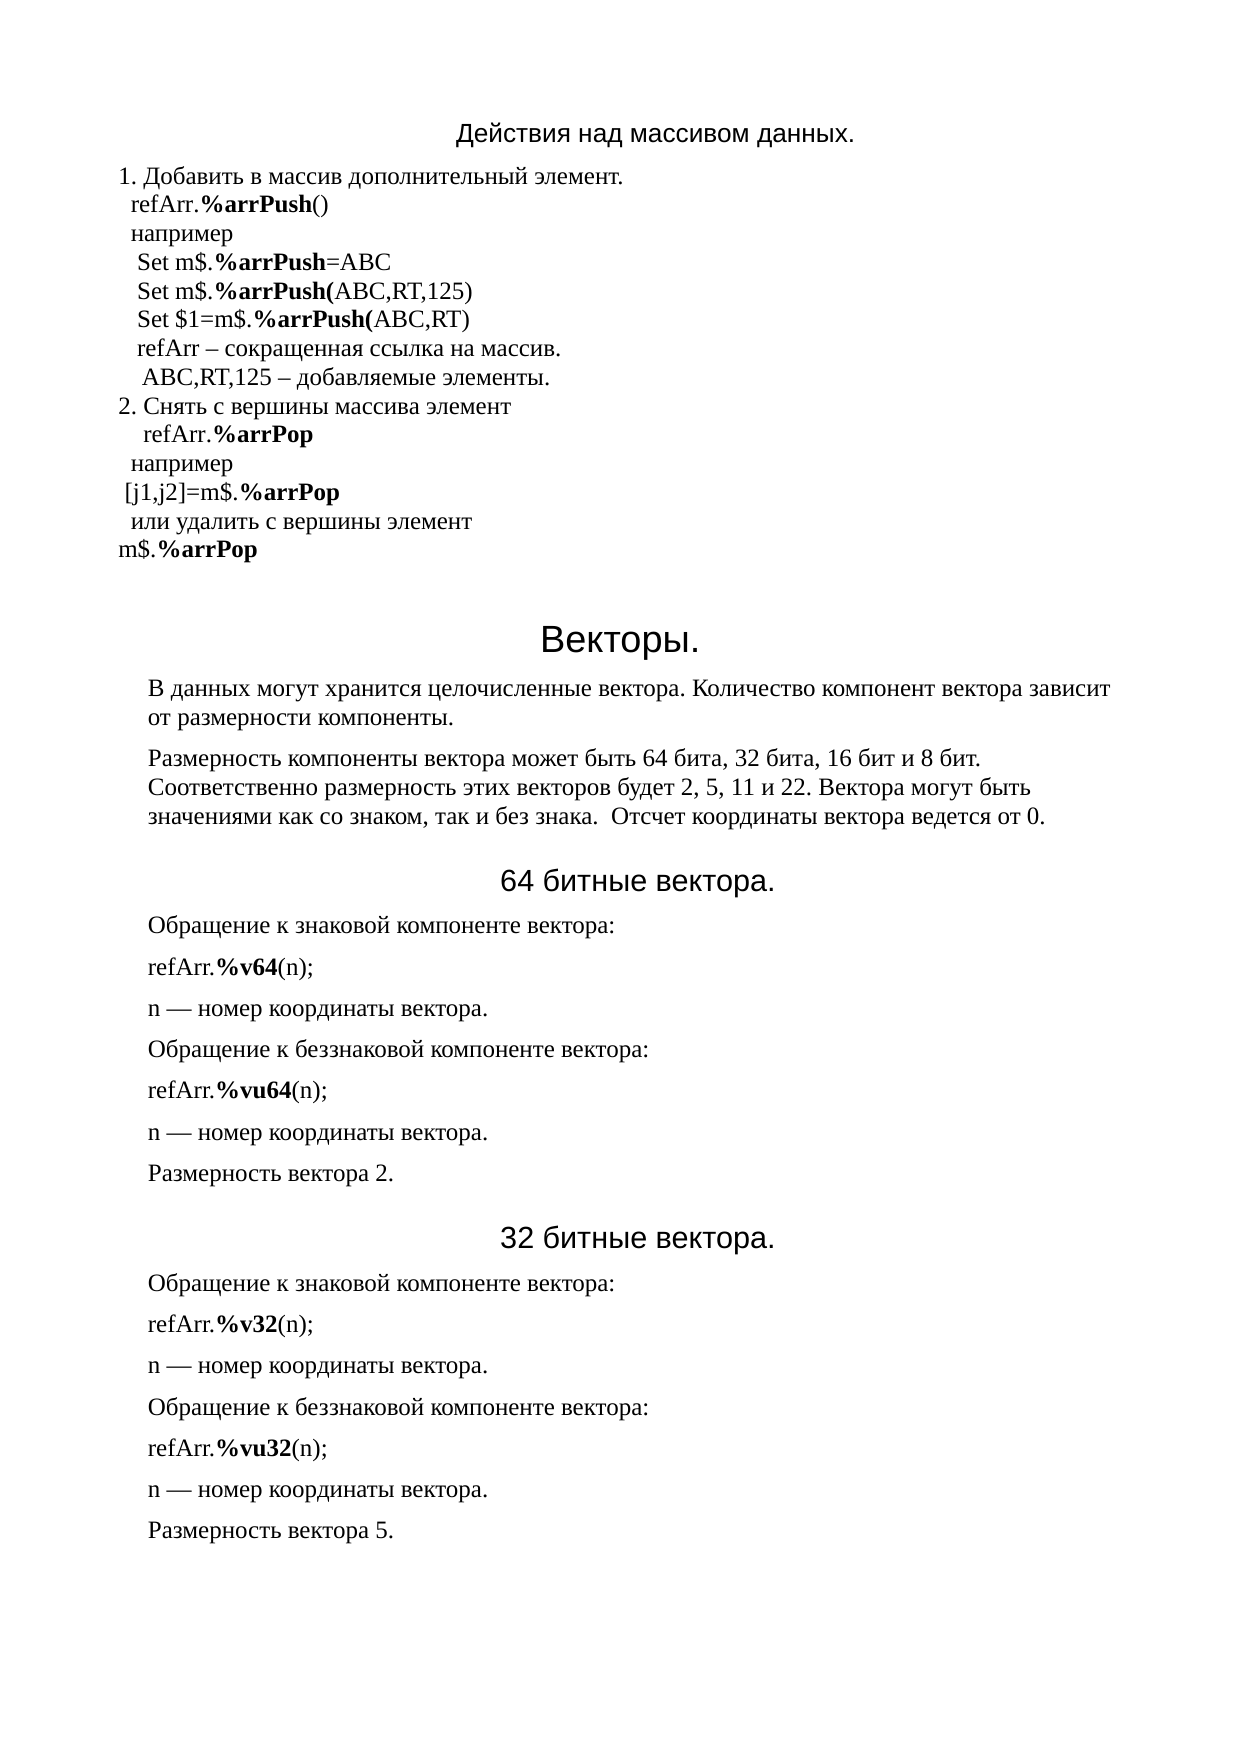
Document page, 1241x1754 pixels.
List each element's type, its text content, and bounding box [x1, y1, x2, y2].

text например [118, 218, 1122, 247]
text refArr.%vu64(n); [148, 1076, 1122, 1104]
text Размерность вектора 2. [148, 1158, 1122, 1187]
text refArr.%vu32(n); [148, 1433, 1122, 1462]
text refArr.%arrPush() [118, 189, 1122, 218]
subtitle 32 битные вектора. [153, 1220, 1122, 1256]
text m$.%arrPop [118, 534, 1122, 563]
subtitle Векторы. [118, 617, 1122, 661]
text n — номер координаты вектора. [148, 1351, 1122, 1379]
text n — номер координаты вектора. [148, 993, 1122, 1022]
subtitle 64 битные вектора. [153, 863, 1122, 898]
text Обращение к знаковой компоненте вектора: [148, 1268, 1122, 1297]
text Set $1=m$.%arrPush(ABC,RT) [118, 304, 1122, 333]
text Размерность компоненты вектора может быть 64 бита, 32 бита, 16 бит и 8 бит. Соответственно размерность этих векторов будет 2, 5, 11 и 22. Вектора могут быть значениями как со знаком, так и без знака. Отсчет координаты вектора ведется от 0. [148, 743, 1122, 829]
text refArr.%arrPop [118, 419, 1122, 448]
text 1. Добавить в массив дополнительный элемент. [118, 161, 1122, 189]
text refArr.%v32(n); [148, 1309, 1122, 1338]
text Обращение к знаковой компоненте вектора: [148, 911, 1122, 939]
text Размерность вектора 5. [148, 1516, 1122, 1544]
text [j1,j2]=m$.%arrPop [118, 477, 1122, 506]
text 2. Снять с вершины массива элемент [118, 391, 1122, 419]
text n — номер координаты вектора. [148, 1117, 1122, 1146]
text Set m$.%arrPush=ABC [118, 247, 1122, 276]
subtitle Действия над массивом данных. [189, 118, 1122, 148]
text Set m$.%arrPush(ABC,RT,125) [118, 276, 1122, 304]
text Обращение к беззнаковой компоненте вектора: [148, 1392, 1122, 1421]
text или удалить с вершины элемент [118, 506, 1122, 534]
text например [118, 448, 1122, 477]
text n — номер координаты вектора. [148, 1474, 1122, 1503]
text refArr – сокращенная ссылка на массив. [118, 333, 1122, 362]
text ABC,RT,125 – добавляемые элементы. [118, 362, 1122, 391]
text refArr.%v64(n); [148, 952, 1122, 981]
text В данных могут хранится целочисленные вектора. Количество компонент вектора зависит от размерности компоненты. [148, 673, 1122, 731]
text Обращение к беззнаковой компоненте вектора: [148, 1034, 1122, 1063]
